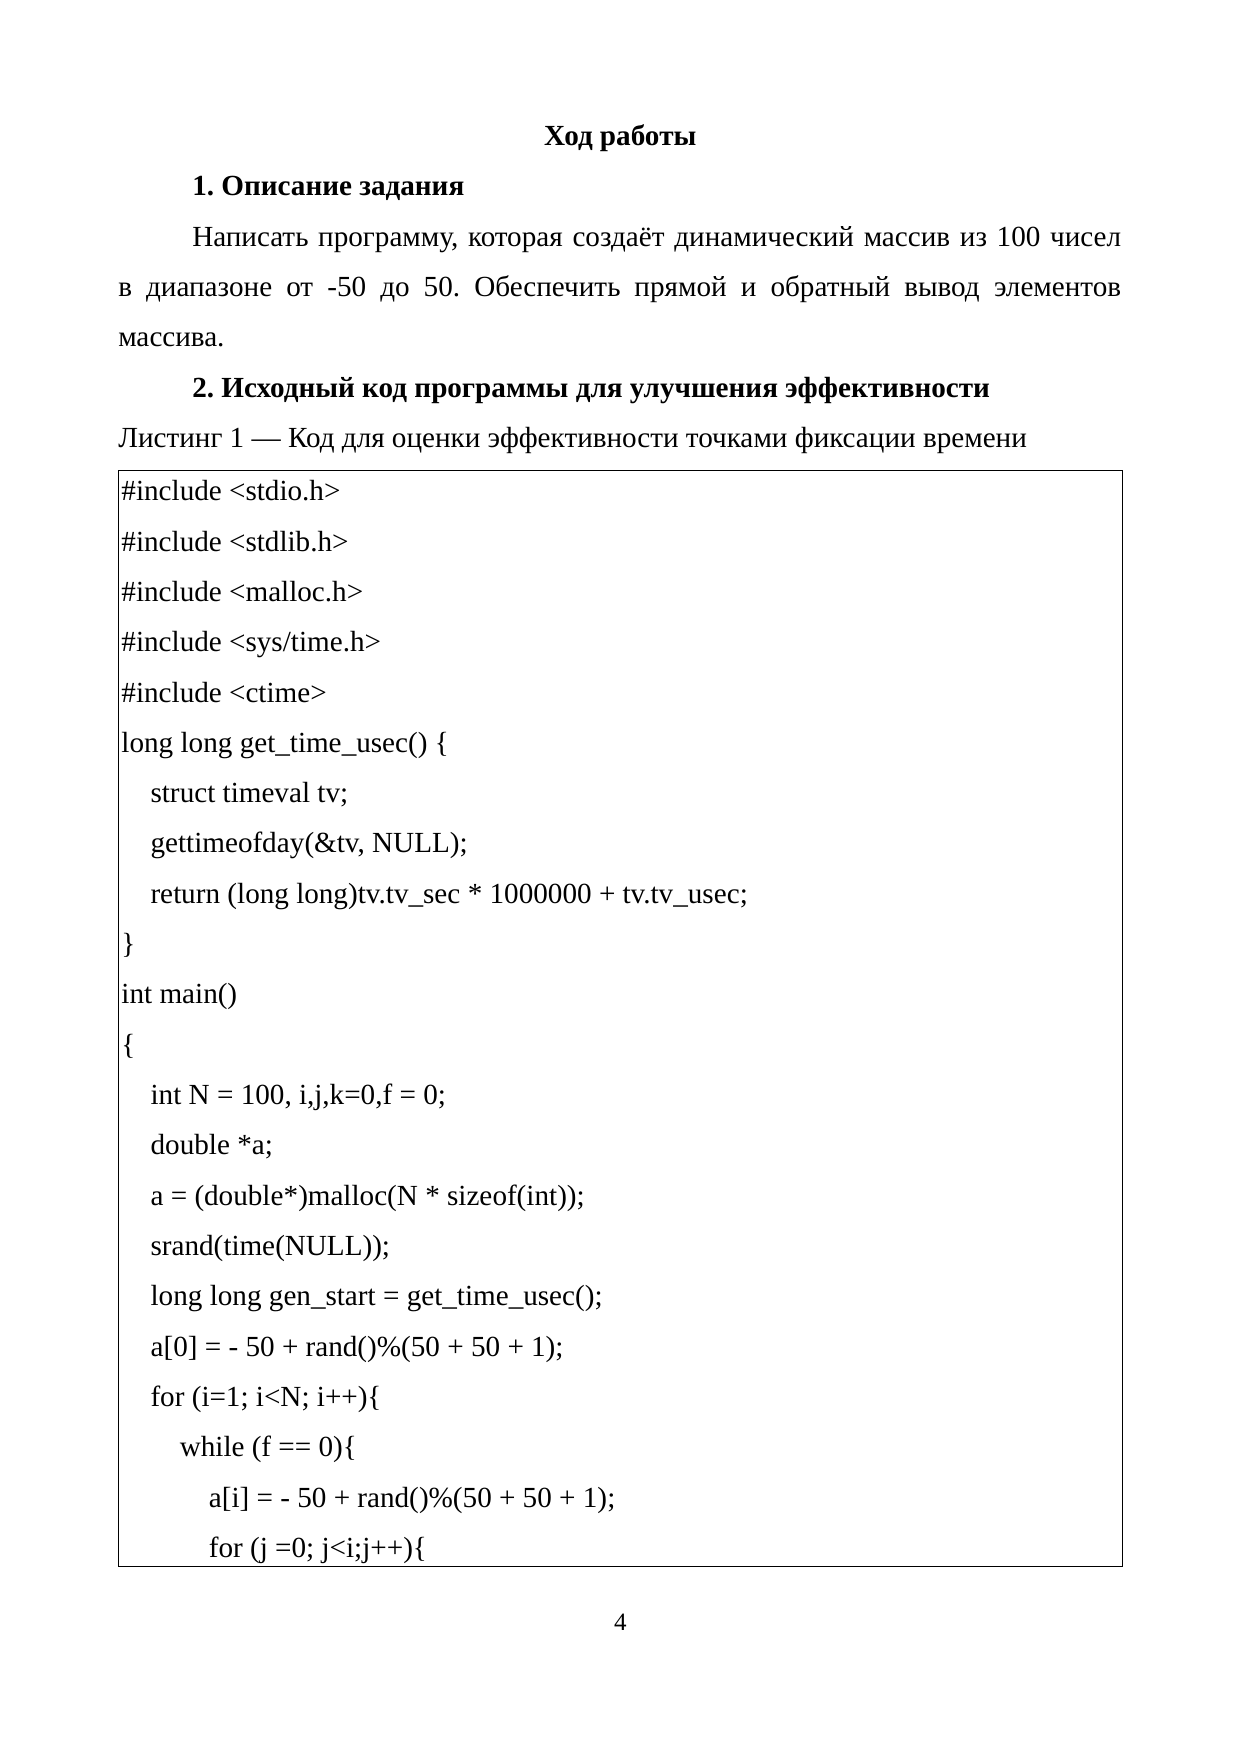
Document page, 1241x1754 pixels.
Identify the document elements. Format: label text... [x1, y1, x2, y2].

text struct timeval tv; [119, 772, 1122, 809]
text long long gen_start = get_time_usec(); [119, 1275, 1122, 1312]
text #include <malloc.h> [119, 571, 1122, 608]
text Листинг 1 — Код для оценки эффективности точками фиксации времени [118, 420, 1122, 453]
text Написать программу, которая создаёт динамический массив из 100 чисел в диапазоне от -50 до 50. Обеспечить прямой и обратный вывод элементов массива. [118, 219, 1122, 353]
text a[0] = - 50 + rand()%(50 + 50 + 1); [119, 1326, 1122, 1362]
text #include <stdlib.h> [119, 521, 1122, 557]
text srand(time(NULL)); [119, 1225, 1122, 1262]
text int N = 100, i,j,k=0,f = 0; [119, 1074, 1122, 1111]
subtitle 1. Описание задания [118, 168, 1122, 202]
text double *a; [119, 1124, 1122, 1161]
text for (j =0; j<i;j++){ [119, 1527, 1122, 1566]
text long long get_time_usec() { [119, 722, 1122, 758]
text a[i] = - 50 + rand()%(50 + 50 + 1); [119, 1477, 1122, 1513]
text { [119, 1024, 1122, 1060]
text a = (double*)malloc(N * sizeof(int)); [119, 1175, 1122, 1211]
subtitle 2. Исходный код программы для улучшения эффективности [118, 370, 1122, 403]
text gettimeofday(&tv, NULL); [119, 822, 1122, 859]
text #include <stdio.h> [119, 471, 1122, 507]
text } [119, 923, 1122, 960]
text return (long long)tv.tv_sec * 1000000 + tv.tv_usec; [119, 873, 1122, 909]
text int main() [119, 973, 1122, 1010]
text #include <ctime> [119, 672, 1122, 708]
subtitle Ход работы [118, 118, 1122, 152]
text #include <sys/time.h> [119, 621, 1122, 658]
text for (i=1; i<N; i++){ [119, 1376, 1122, 1413]
text while (f == 0){ [119, 1426, 1122, 1463]
